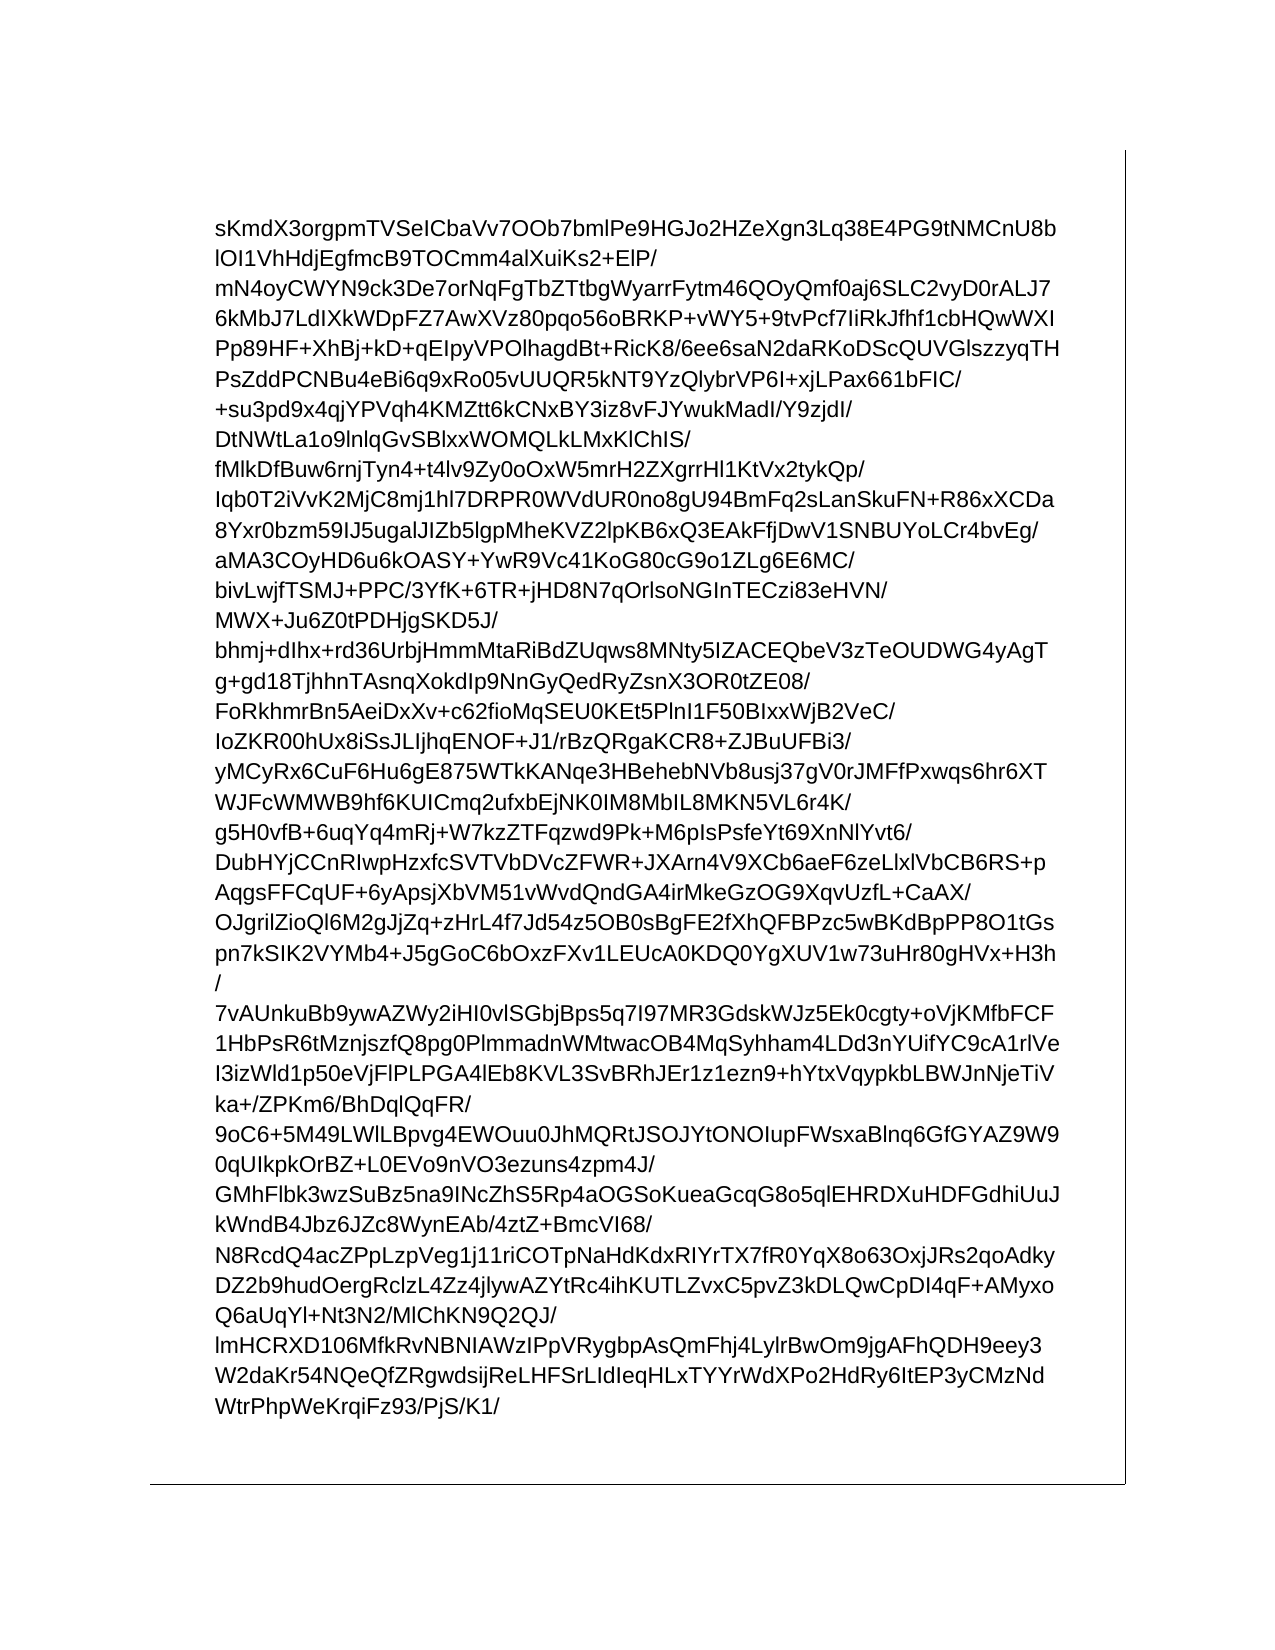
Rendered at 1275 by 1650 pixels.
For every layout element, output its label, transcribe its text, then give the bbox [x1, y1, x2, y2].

text sKmdX3orgpmTVSeICbaVv7OOb7bmlPe9HGJo2HZeXgn3Lq38E4PG9tNMCnU8blOI1VhHdjEgfmcB9TOCmm4alXuiKs2+ElP/mN4oyCWYN9ck3De7orNqFgTbZTtbgWyarrFytm46QOyQmf0aj6SLC2vyD0rALJ76kMbJ7LdIXkWDpFZ7AwXVz80pqo56oBRKP+vWY5+9tvPcf7IiRkJfhf1cbHQwWXIPp89HF+XhBj+kD+qEIpyVPOlhagdBt+RicK8/6ee6saN2daRKoDScQUVGlszzyqTHPsZddPCNBu4eBi6q9xRo05vUUQR5kNT9YzQlybrVP6I+xjLPax661bFIC/+su3pd9x4qjYPVqh4KMZtt6kCNxBY3iz8vFJYwukMadI/Y9zjdI/DtNWtLa1o9lnlqGvSBlxxWOMQLkLMxKlChIS/fMlkDfBuw6rnjTyn4+t4lv9Zy0oOxW5mrH2ZXgrrHl1KtVx2tykQp/Iqb0T2iVvK2MjC8mj1hl7DRPR0WVdUR0no8gU94BmFq2sLanSkuFN+R86xXCDa8Yxr0bzm59IJ5ugalJIZb5lgpMheKVZ2lpKB6xQ3EAkFfjDwV1SNBUYoLCr4bvEg/aMA3COyHD6u6kOASY+YwR9Vc41KoG80cG9o1ZLg6E6MC/bivLwjfTSMJ+PPC/3YfK+6TR+jHD8N7qOrlsoNGInTECzi83eHVN/MWX+Ju6Z0tPDHjgSKD5J/bhmj+dIhx+rd36UrbjHmmMtaRiBdZUqws8MNty5IZACEQbeV3zTeOUDWG4yAgTg+gd18TjhhnTAsnqXokdIp9NnGyQedRyZsnX3OR0tZE08/FoRkhmrBn5AeiDxXv+c62fioMqSEU0KEt5PlnI1F50BIxxWjB2VeC/IoZKR00hUx8iSsJLIjhqENOF+J1/rBzQRgaKCR8+ZJBuUFBi3/yMCyRx6CuF6Hu6gE875WTkKANqe3HBehebNVb8usj37gV0rJMFfPxwqs6hr6XTWJFcWMWB9hf6KUICmq2ufxbEjNK0IM8MbIL8MKN5VL6r4K/g5H0vfB+6uqYq4mRj+W7kzZTFqzwd9Pk+M6pIsPsfeYt69XnNlYvt6/DubHYjCCnRIwpHzxfcSVTVbDVcZFWR+JXArn4V9XCb6aeF6zeLlxlVbCB6RS+pAqgsFFCqUF+6yApsjXbVM51vWvdQndGA4irMkeGzOG9XqvUzfL+CaAX/OJgrilZioQl6M2gJjZq+zHrL4f7Jd54z5OB0sBgFE2fXhQFBPzc5wBKdBpPP8O1tGspn7kSIK2VYMb4+J5gGoC6bOxzFXv1LEUcA0KDQ0YgXUV1w73uHr80gHVx+H3h/7vAUnkuBb9ywAZWy2iHI0vlSGbjBps5q7I97MR3GdskWJz5Ek0cgty+oVjKMfbFCF1HbPsR6tMznjszfQ8pg0PlmmadnWMtwacOB4MqSyhham4LDd3nYUifYC9cA1rlVeI3izWld1p50eVjFlPLPGA4lEb8KVL3SvBRhJEr1z1ezn9+hYtxVqypkbLBWJnNjeTiVka+/ZPKm6/BhDqlQqFR/9oC6+5M49LWlLBpvg4EWOuu0JhMQRtJSOJYtONOIupFWsxaBlnq6GfGYAZ9W90qUIkpkOrBZ+L0EVo9nVO3ezuns4zpm4J/GMhFlbk3wzSuBz5na9INcZhS5Rp4aOGSoKueaGcqG8o5qlEHRDXuHDFGdhiUuJkWndB4Jbz6JZc8WynEAb/4ztZ+BmcVI68/N8RcdQ4acZPpLzpVeg1j11riCOTpNaHdKdxRIYrTX7fR0YqX8o63OxjJRs2qoAdkyDZ2b9hudOergRclzL4Zz4jlywAZYtRc4ihKUTLZvxC5pvZ3kDLQwCpDI4qF+AMyxoQ6aUqYl+Nt3N2/MlChKN9Q2QJ/lmHCRXD106MfkRvNBNIAWzIPpVRygbpAsQmFhj4LylrBwOm9jgAFhQDH9eey3W2daKr54NQeQfZRgwdsijReLHFSrLIdIeqHLxTYYrWdXPo2HdRy6ItEP3yCMzNdWtrPhpWeKrqiFz93/PjS/K1/ [150, 150, 1125, 1484]
